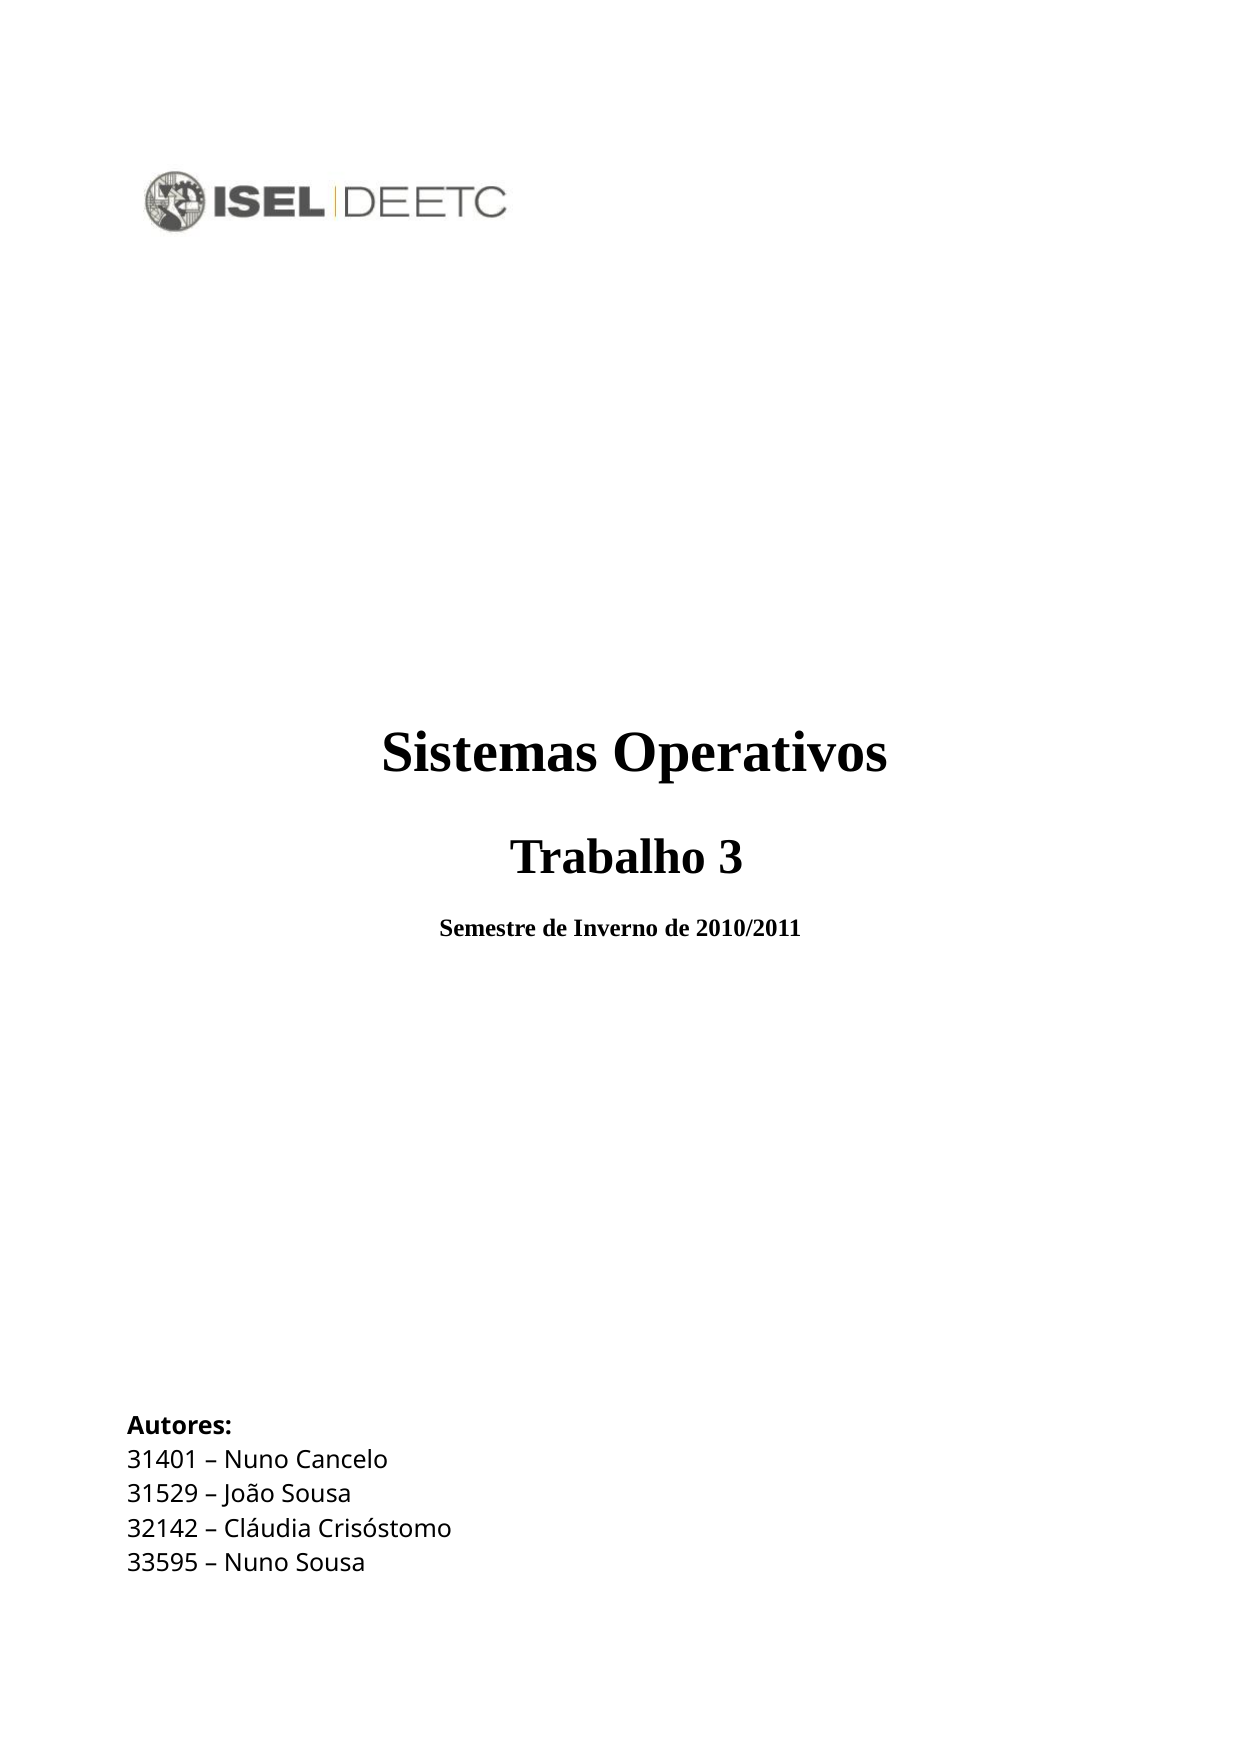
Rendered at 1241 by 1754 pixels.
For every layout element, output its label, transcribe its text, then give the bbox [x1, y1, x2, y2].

text Semestre de Inverno de 2010/2011 [118, 913, 1122, 942]
picture [135, 156, 537, 257]
text Sistemas Operativos [118, 717, 1122, 784]
text Trabalho 3 [118, 827, 1122, 884]
